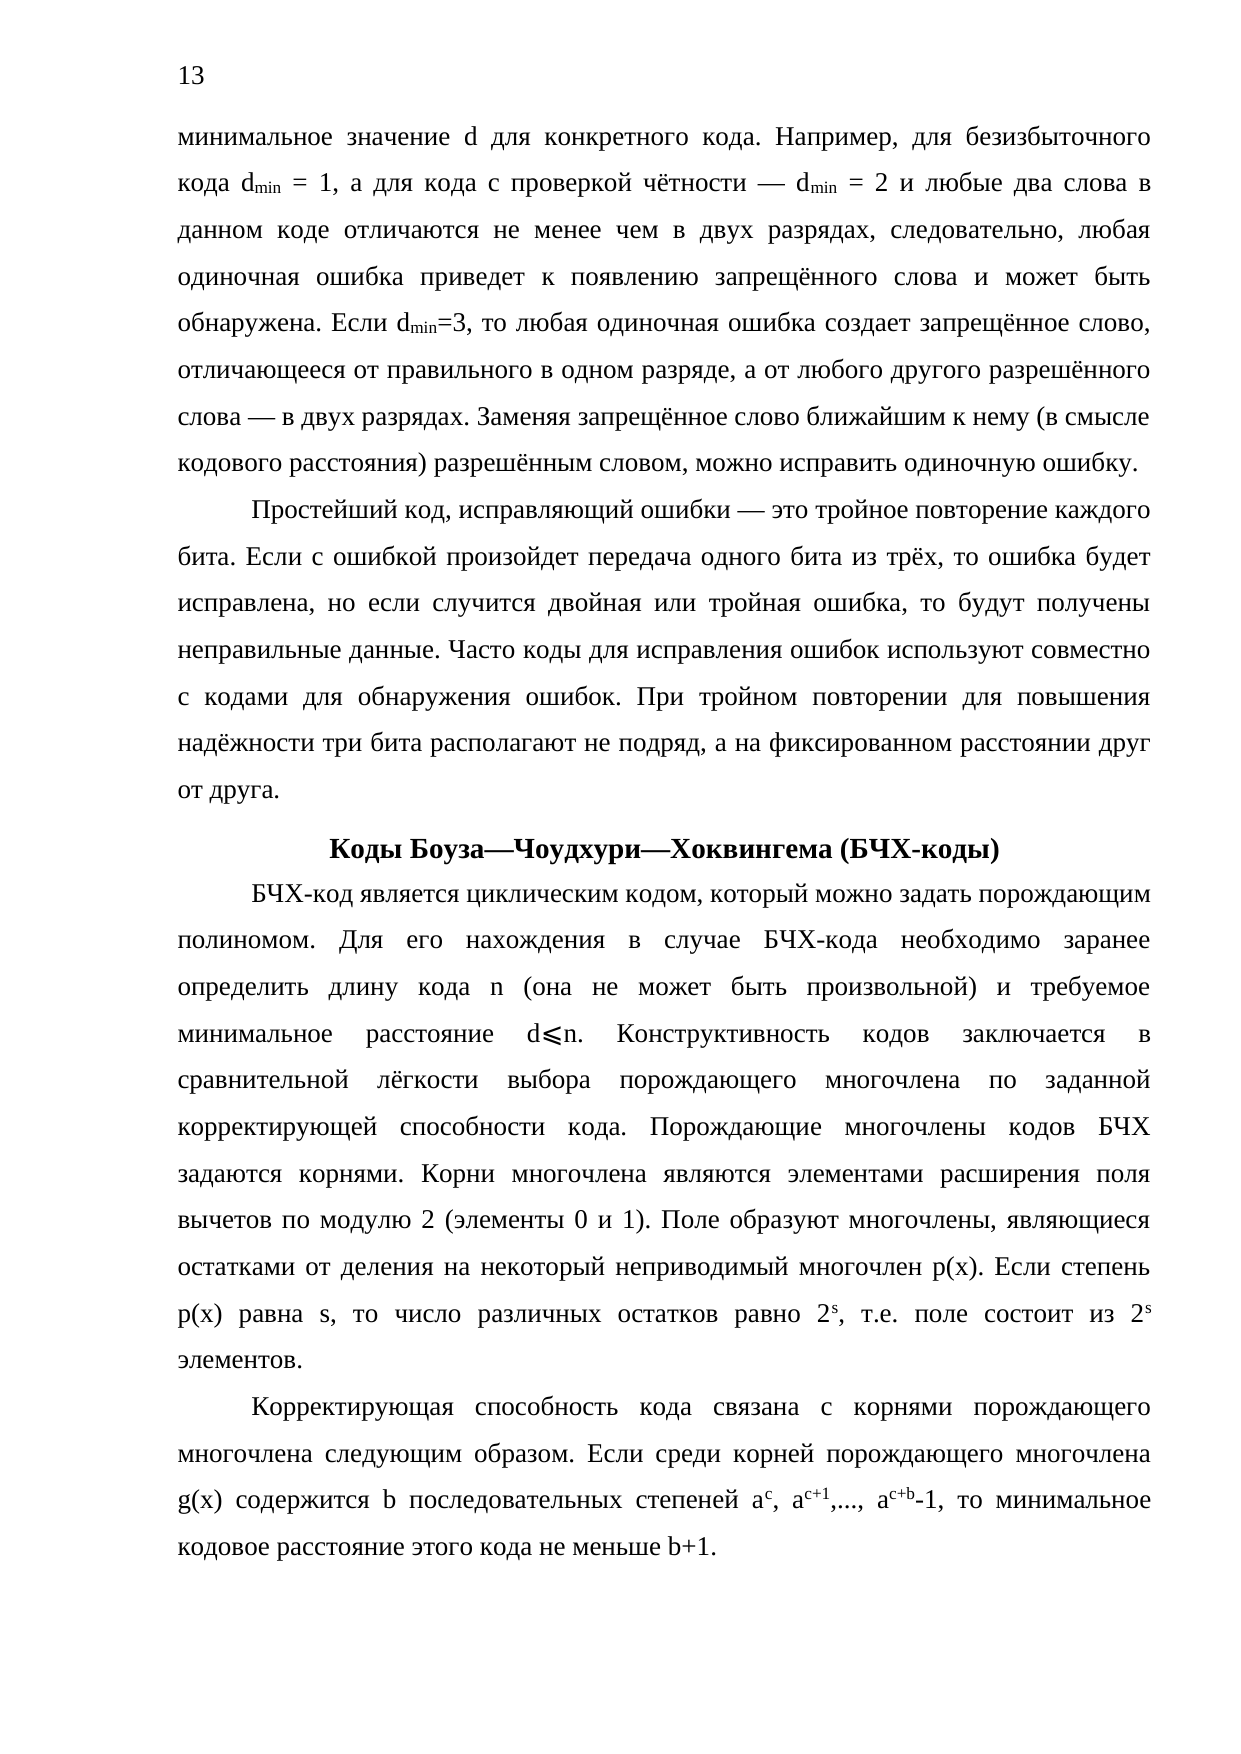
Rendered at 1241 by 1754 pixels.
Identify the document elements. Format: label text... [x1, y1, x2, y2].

text БЧХ-код является циклическим кодом, который можно задать порождающим полиномом. Для его нахождения в случае БЧХ-кода необходимо заранее определить длину кода n (она не может быть произвольной) и требуемое минимальное расстояние d⩽n. Конструктивность кодов заключается в сравнительной лёгкости выбора порождающего многочлена по заданной корректирующей способности кода. Порождающие многочлены кодов БЧХ задаются корнями. Корни многочлена являются элементами расширения поля вычетов по модулю 2 (элементы 0 и 1). Поле образуют многочлены, являющиеся остатками от деления на некоторый неприводимый многочлен p(x). Если степень p(x) равна s, то число различных остатков равно 2s, т.е. поле состоит из 2s элементов. [177, 877, 1152, 1375]
subtitle Коды Боуза—Чоудхури—Хоквингема (БЧХ-коды) [177, 832, 1152, 865]
text минимальное значение d для конкретного кода. Например, для безизбыточного кода dmin = 1, а для кода с проверкой чётности — dmin = 2 и любые два слова в данном коде отличаются не менее чем в двух разрядах, следовательно, любая одиночная ошибка приведет к появлению запрещённого слова и может быть обнаружена. Если dmin=3, то любая одиночная ошибка создает запрещённое слово, отличающееся от правильного в одном разряде, а от любого другого разрешённого слова — в двух разрядах. Заменяя запрещённое слово ближайшим к нему (в смысле кодового расстояния) разрешённым словом, можно исправить одиночную ошибку. [177, 120, 1152, 478]
text Корректирующая способность кода связана с корнями порождающего многочлена следующим образом. Если среди корней порождающего многочлена g(x) содержится b последовательных степеней ac, ac+1,..., ac+b-1, то минимальное кодовое расстояние этого кода не меньше b+1. [177, 1390, 1152, 1561]
text Простейший код, исправляющий ошибки — это тройное повторение каждого бита. Если с ошибкой произойдет передача одного бита из трёх, то ошибка будет исправлена, но если случится двойная или тройная ошибка, то будут получены неправильные данные. Часто коды для исправления ошибок используют совместно с кодами для обнаружения ошибок. При тройном повторении для повышения надёжности три бита располагают не подряд, а на фиксированном расстоянии друг от друга. [177, 493, 1152, 804]
